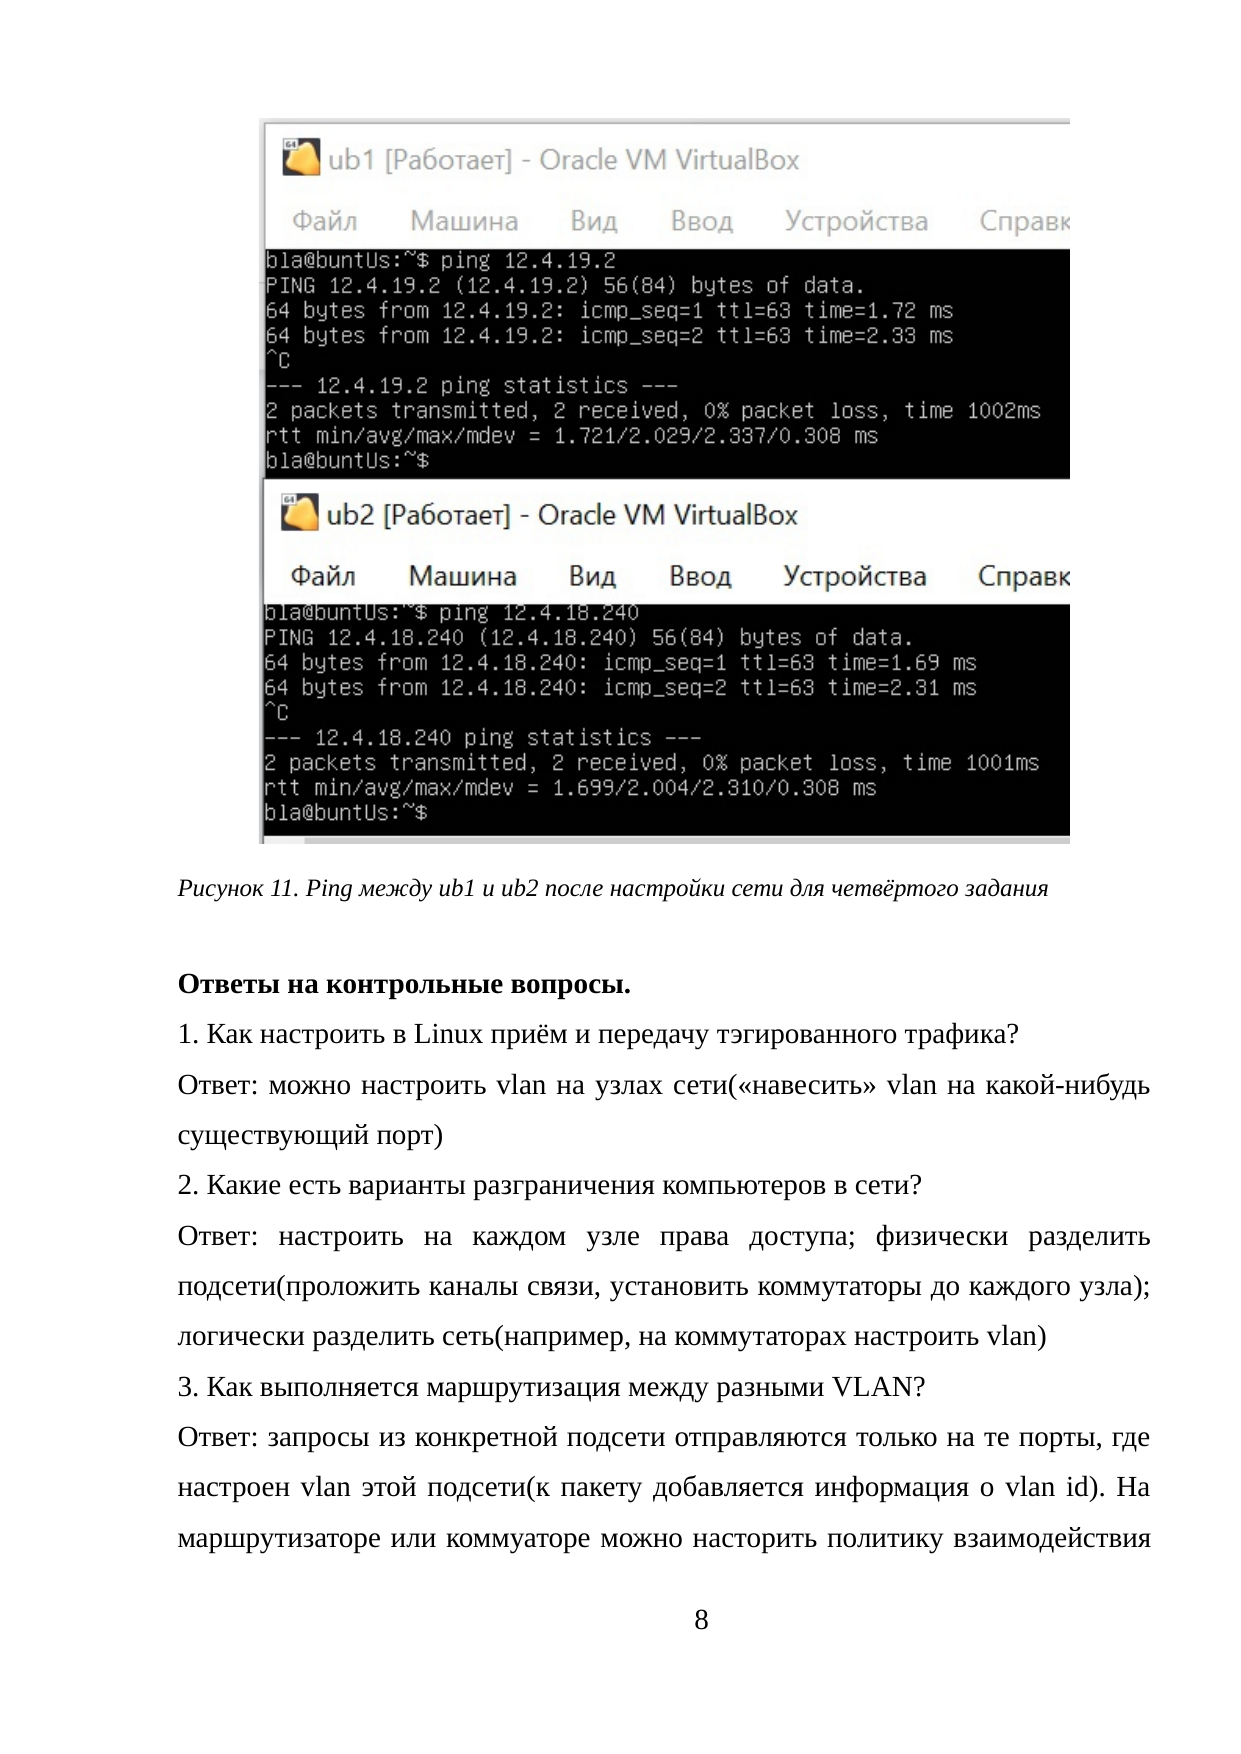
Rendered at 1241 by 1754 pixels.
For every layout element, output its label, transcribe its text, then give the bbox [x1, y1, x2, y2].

text 1. Как настроить в Linux приём и передачу тэгированного трафика? [177, 1017, 1152, 1050]
text 2. Какие есть варианты разграничения компьютеров в сети? [177, 1167, 1152, 1201]
text Ответ: можно настроить vlan на узлах сети(«навесить» vlan на какой-нибудь существующий порт) [177, 1067, 1152, 1151]
text Ответ: запросы из конкретной подсети отправляются только на те порты, где настроен vlan этой подсети(к пакету добавляется информация о vlan id). На маршрутизаторе или коммуаторе можно насторить политику взаимодействия [177, 1419, 1152, 1553]
text Ответы на контрольные вопросы. [177, 966, 1152, 1000]
picture [258, 118, 1070, 844]
text Ответ: настроить на каждом узле права доступа; физически разделить подсети(проложить каналы связи, установить коммутаторы до каждого узла); логически разделить сеть(например, на коммутаторах настроить vlan) [177, 1218, 1152, 1352]
text 3. Как выполняется маршрутизация между разными VLAN? [177, 1369, 1152, 1402]
text Рисунок 11. Ping между ub1 и ub2 после настройки сети для четвёртого задания [177, 873, 1152, 902]
